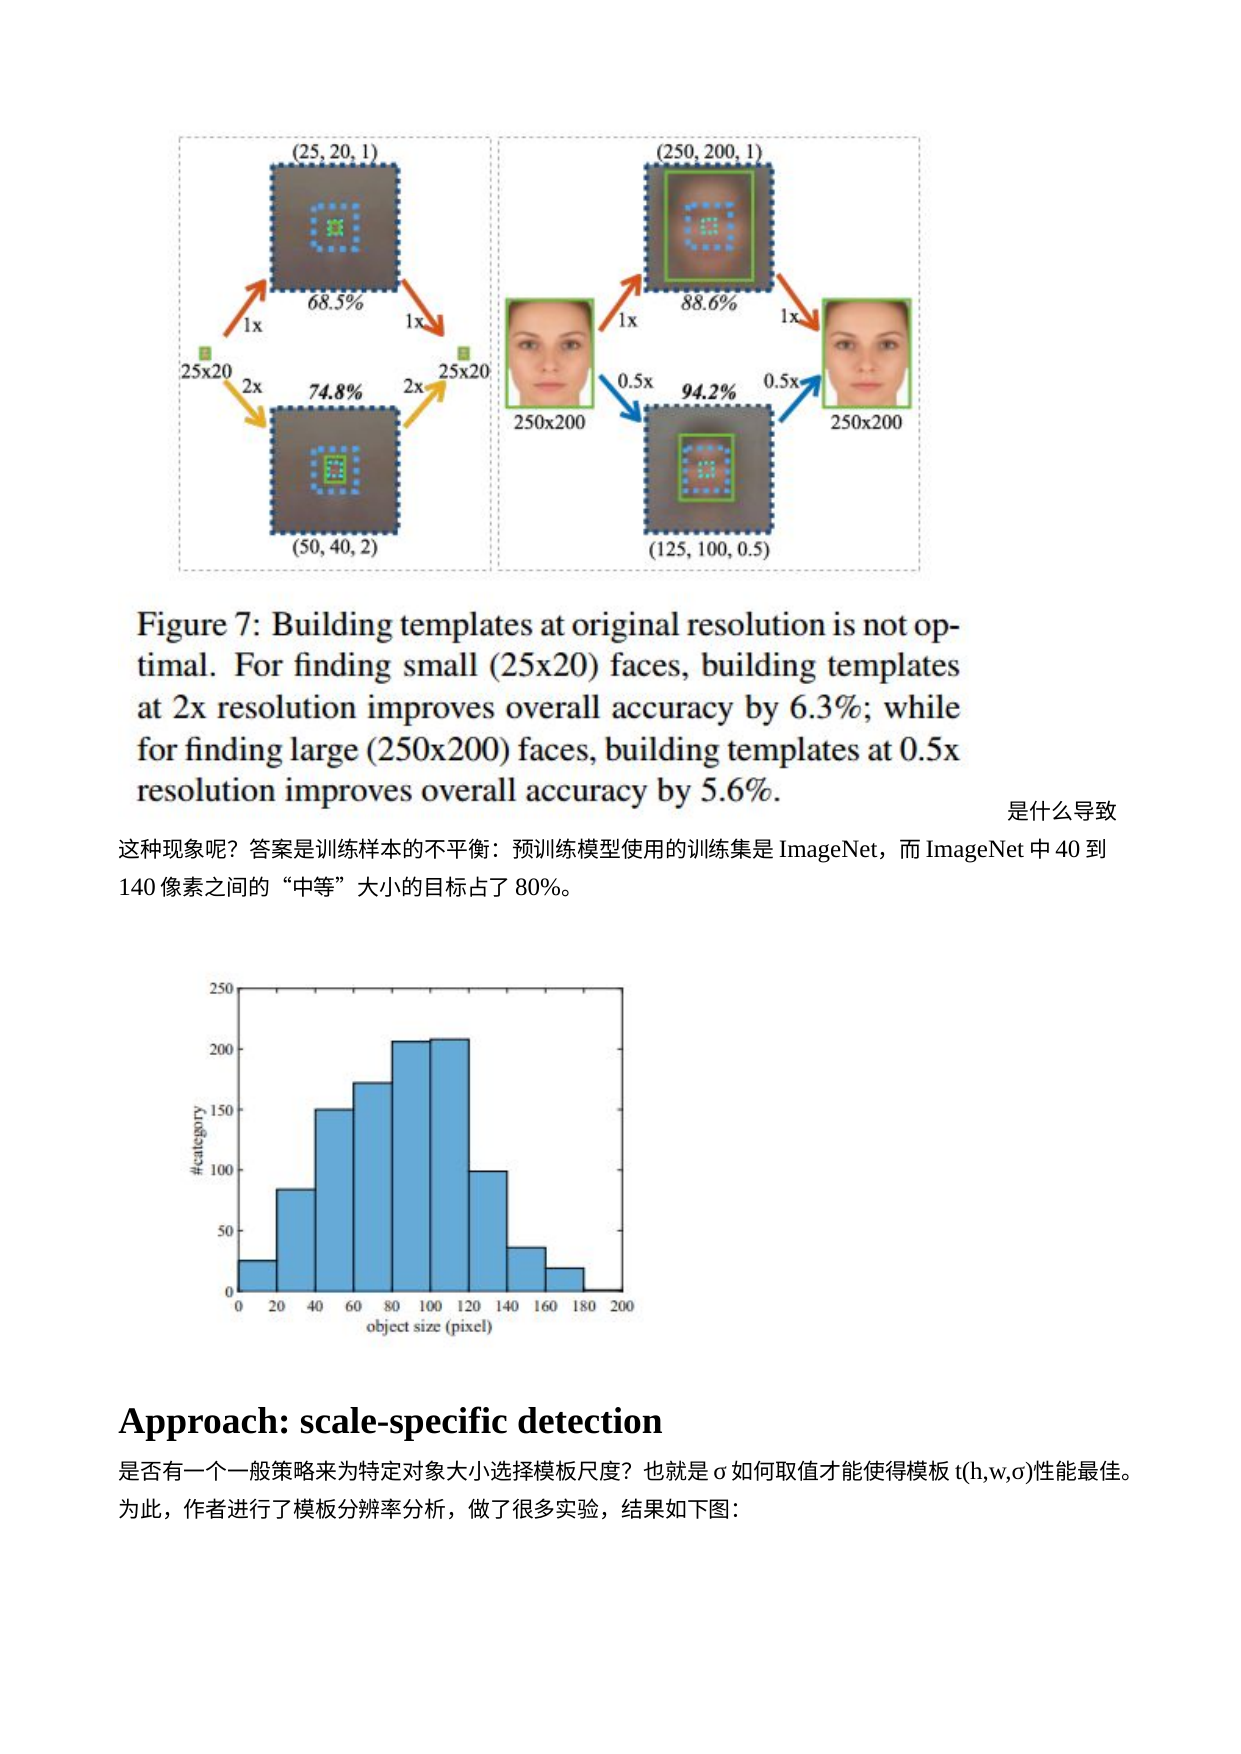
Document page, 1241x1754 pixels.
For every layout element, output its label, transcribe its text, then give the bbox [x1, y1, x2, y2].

text 是什么导致这种现象呢？答案是训练样本的不平衡：预训练模型使用的训练集是ImageNet，而ImageNet中40到140像素之间的“中等”大小的目标占了80%。 [118, 118, 1122, 902]
subtitle Approach: scale-specific detection [118, 1398, 1122, 1441]
text 是否有一个一般策略来为特定对象大小选择模板尺度？也就是σ如何取值才能使得模板t(h,w,σ)性能最佳。为此，作者进行了模板分辨率分析，做了很多实验，结果如下图： [118, 1454, 1122, 1523]
picture [118, 922, 740, 1357]
picture [118, 118, 1008, 820]
